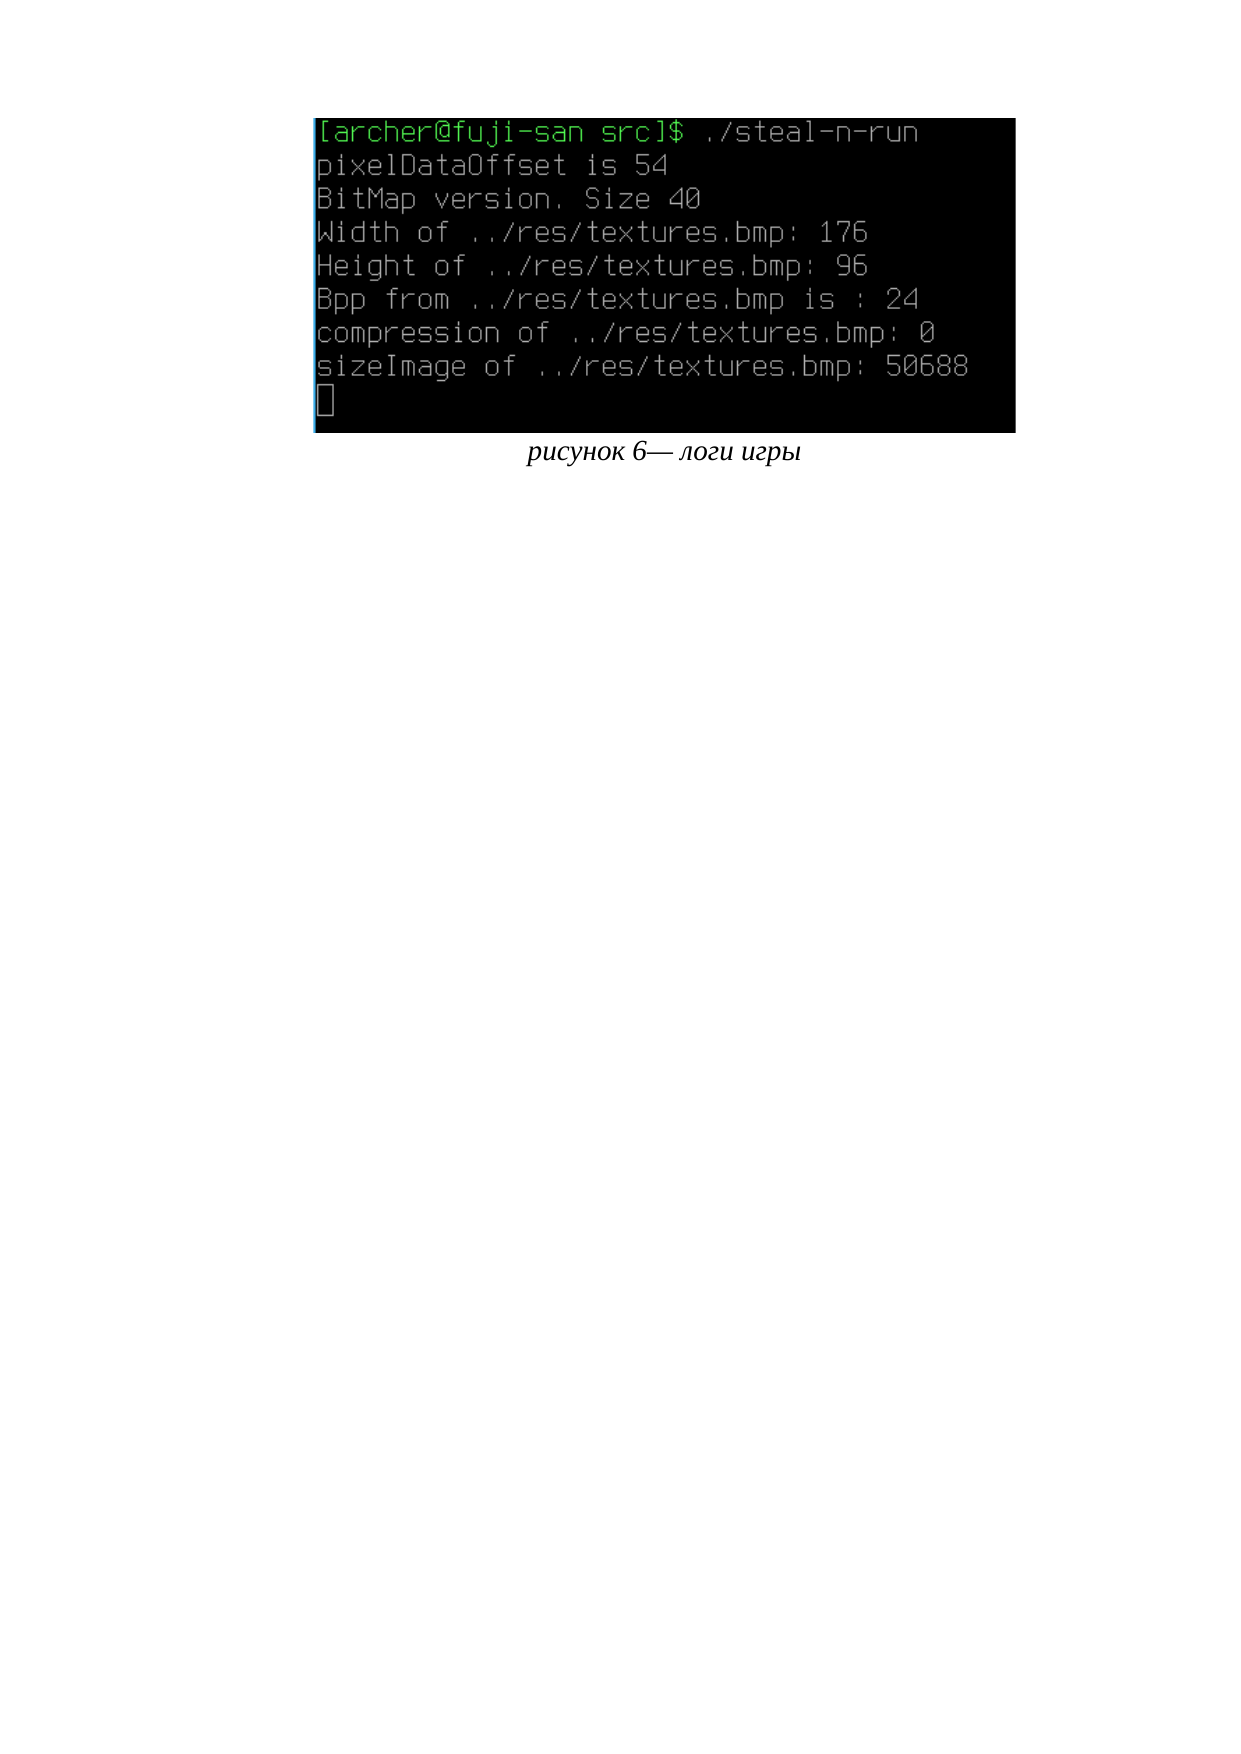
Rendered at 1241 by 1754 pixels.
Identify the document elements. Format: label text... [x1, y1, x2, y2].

text рисунок 6— логи игры [177, 118, 1152, 467]
picture [313, 118, 1016, 433]
